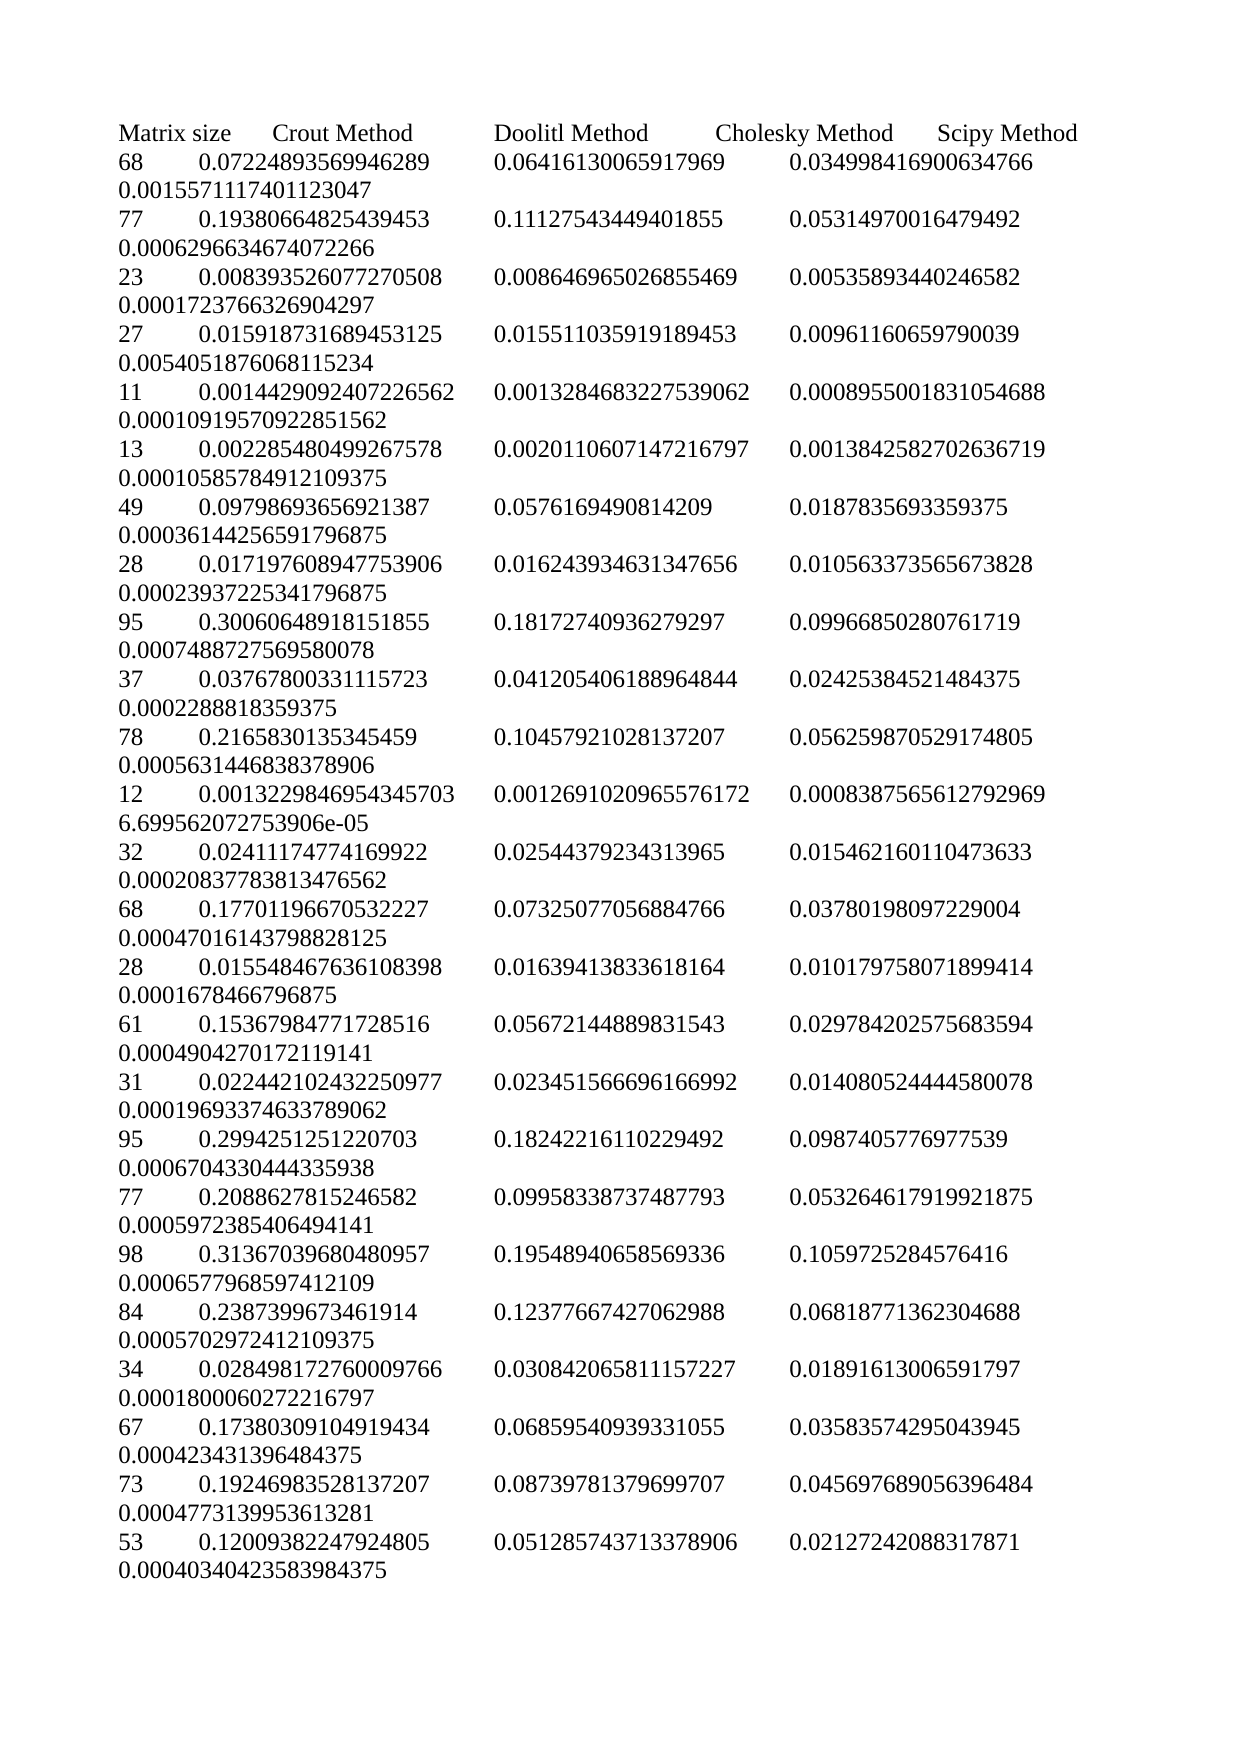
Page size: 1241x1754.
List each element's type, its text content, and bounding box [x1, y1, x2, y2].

text 53 0.12009382247924805 0.051285743713378906 0.02127242088317871 0.00040340423583984375 [118, 1527, 1122, 1584]
text 95 0.2994251251220703 0.18242216110229492 0.0987405776977539 0.0006704330444335938 [118, 1124, 1122, 1182]
text 28 0.017197608947753906 0.016243934631347656 0.010563373565673828 0.00023937225341796875 [118, 549, 1122, 607]
text 95 0.30060648918151855 0.18172740936279297 0.09966850280761719 0.0007488727569580078 [118, 607, 1122, 664]
text 77 0.2088627815246582 0.09958338737487793 0.053264617919921875 0.0005972385406494141 [118, 1182, 1122, 1239]
text 34 0.028498172760009766 0.030842065811157227 0.01891613006591797 0.0001800060272216797 [118, 1354, 1122, 1412]
text 61 0.15367984771728516 0.05672144889831543 0.029784202575683594 0.0004904270172119141 [118, 1009, 1122, 1067]
text 78 0.2165830135345459 0.10457921028137207 0.056259870529174805 0.0005631446838378906 [118, 722, 1122, 779]
text Matrix size Crout Method Doolitl Method Cholesky Method Scipy Method [118, 118, 1122, 147]
text 98 0.31367039680480957 0.19548940658569336 0.1059725284576416 0.0006577968597412109 [118, 1239, 1122, 1297]
text 77 0.19380664825439453 0.11127543449401855 0.05314970016479492 0.0006296634674072266 [118, 204, 1122, 262]
text 67 0.17380309104919434 0.06859540939331055 0.03583574295043945 0.000423431396484375 [118, 1412, 1122, 1469]
text 68 0.07224893569946289 0.06416130065917969 0.034998416900634766 0.0015571117401123047 [118, 147, 1122, 204]
text 32 0.02411174774169922 0.02544379234313965 0.015462160110473633 0.00020837783813476562 [118, 837, 1122, 894]
text 68 0.17701196670532227 0.07325077056884766 0.03780198097229004 0.00047016143798828125 [118, 894, 1122, 952]
text 31 0.022442102432250977 0.023451566696166992 0.014080524444580078 0.00019693374633789062 [118, 1067, 1122, 1124]
text 13 0.002285480499267578 0.0020110607147216797 0.0013842582702636719 0.00010585784912109375 [118, 434, 1122, 492]
text 12 0.0013229846954345703 0.0012691020965576172 0.0008387565612792969 6.699562072753906e-05 [118, 779, 1122, 837]
text 73 0.19246983528137207 0.08739781379699707 0.045697689056396484 0.0004773139953613281 [118, 1469, 1122, 1527]
text 28 0.015548467636108398 0.01639413833618164 0.010179758071899414 0.0001678466796875 [118, 952, 1122, 1009]
text 49 0.09798693656921387 0.0576169490814209 0.0187835693359375 0.00036144256591796875 [118, 492, 1122, 549]
text 37 0.03767800331115723 0.041205406188964844 0.02425384521484375 0.0002288818359375 [118, 664, 1122, 722]
text 27 0.015918731689453125 0.015511035919189453 0.00961160659790039 0.0054051876068115234 [118, 319, 1122, 377]
text 11 0.0014429092407226562 0.0013284683227539062 0.0008955001831054688 0.00010919570922851562 [118, 377, 1122, 434]
text 23 0.008393526077270508 0.008646965026855469 0.00535893440246582 0.0001723766326904297 [118, 262, 1122, 319]
text 84 0.2387399673461914 0.12377667427062988 0.06818771362304688 0.0005702972412109375 [118, 1297, 1122, 1354]
